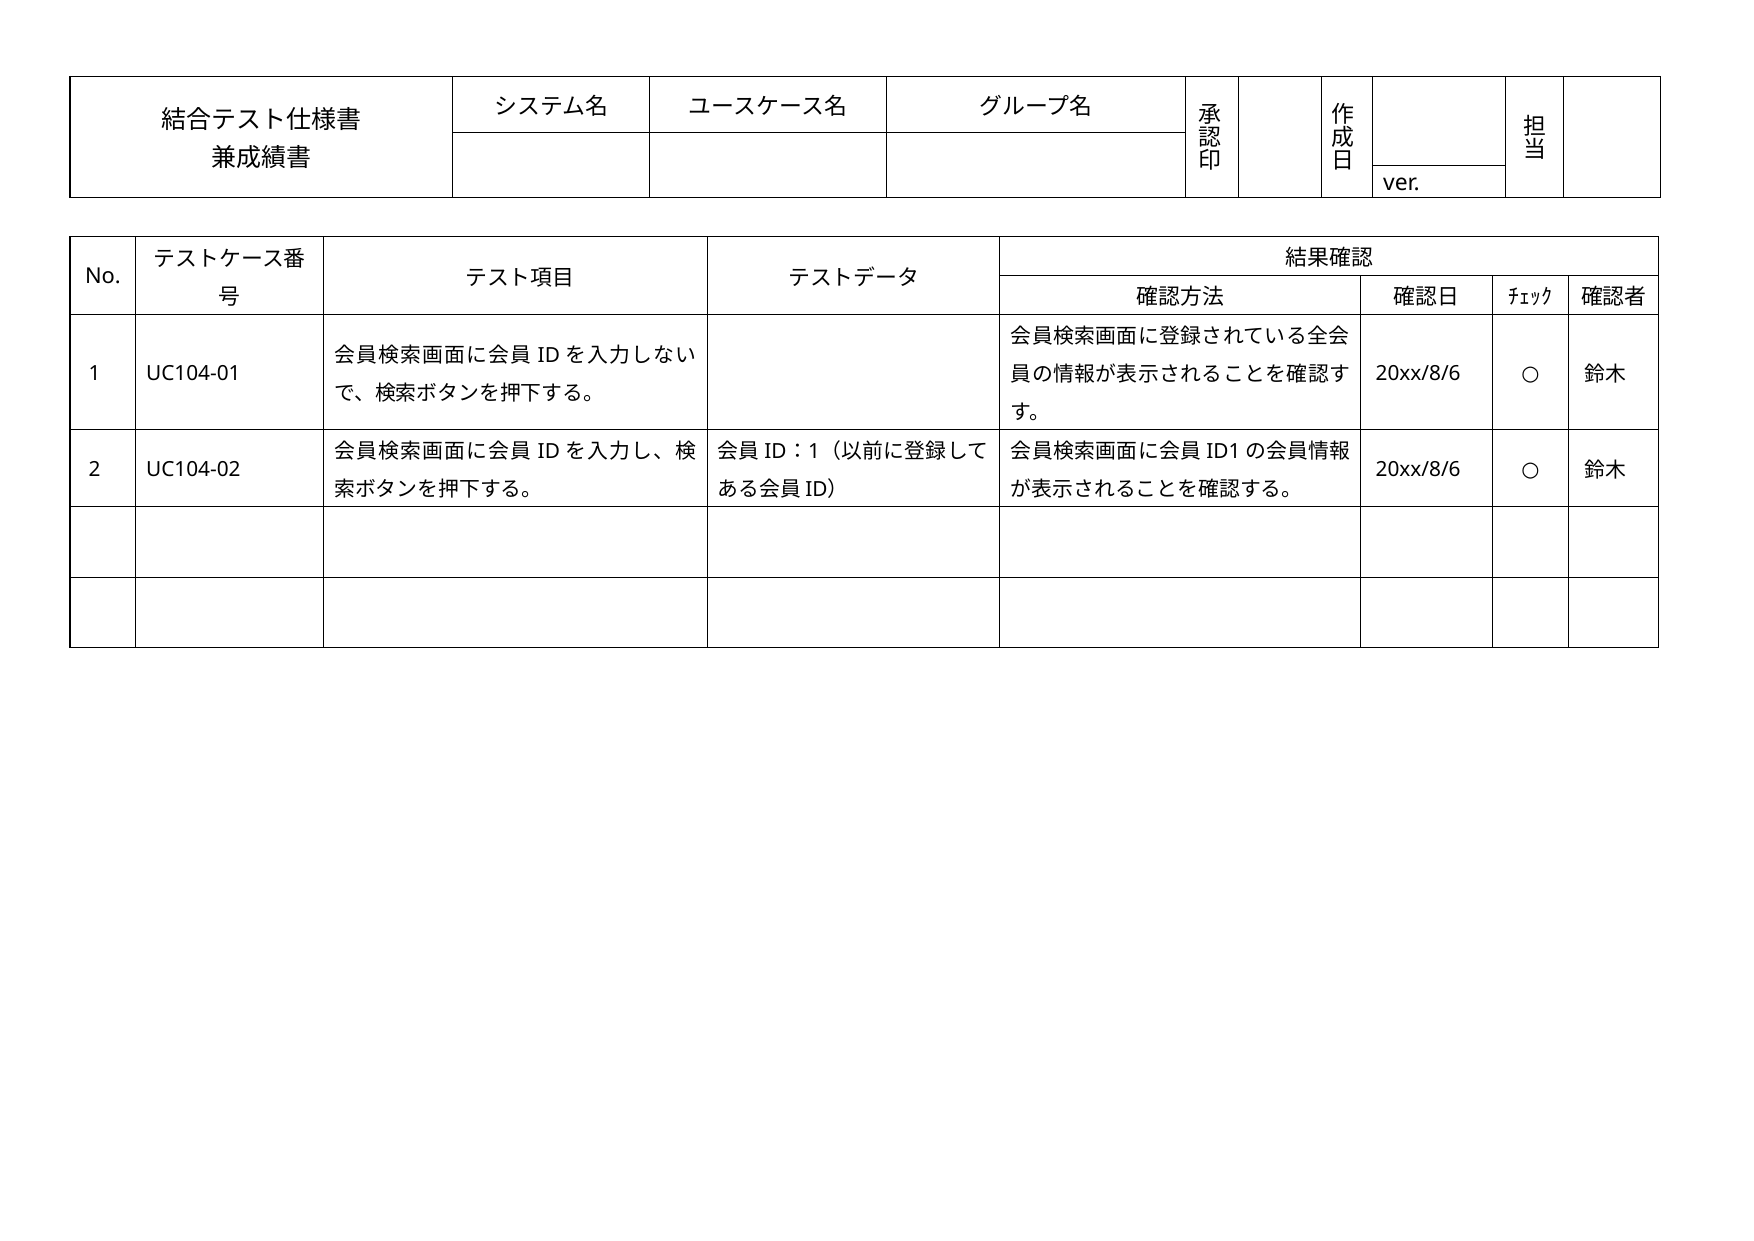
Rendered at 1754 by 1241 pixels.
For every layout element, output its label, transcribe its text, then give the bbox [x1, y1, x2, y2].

table_cell [324, 578, 707, 647]
table_cell 確認者 [1569, 276, 1658, 314]
table_cell [1493, 507, 1568, 577]
table_cell [453, 133, 649, 197]
table_cell 会員検索画面に会員IDを入力しないで、検索ボタンを押下する。 [324, 315, 707, 429]
table_header システム名 [453, 77, 649, 132]
table_header 承認印 [1186, 77, 1238, 197]
table_cell 2 [71, 430, 135, 506]
table_cell [136, 507, 323, 577]
table_cell 1 [71, 315, 135, 429]
table_header [1373, 77, 1505, 164]
table_cell ○ [1493, 430, 1568, 506]
table_cell 確認方法 [1000, 276, 1360, 314]
table_header No. [71, 237, 135, 314]
table_cell 会員ID：1（以前に登録してある会員ID） [708, 430, 999, 506]
table_cell [324, 507, 707, 577]
table_header ユースケース名 [650, 77, 886, 132]
table_cell [71, 578, 135, 647]
table_cell UC104-01 [136, 315, 323, 429]
table_cell 鈴木 [1569, 315, 1658, 429]
table_header [1239, 77, 1321, 197]
table_cell 鈴木 [1569, 430, 1658, 506]
table_header テストケース番号 [136, 237, 323, 314]
table_cell [1569, 578, 1658, 647]
table_cell [708, 507, 999, 577]
table_header テスト項目 [324, 237, 707, 314]
table_cell [887, 133, 1185, 197]
table_header [1564, 77, 1660, 197]
table_header 結果確認 [1000, 237, 1658, 275]
table_cell 会員検索画面に会員ID1の会員情報が表示されることを確認する。 [1000, 430, 1360, 506]
table_cell ○ [1493, 315, 1568, 429]
table_cell 会員検索画面に会員IDを入力し、検索ボタンを押下する。 [324, 430, 707, 506]
table_cell [1000, 578, 1360, 647]
table_cell [708, 315, 999, 429]
table_cell 会員検索画面に登録されている全会員の情報が表示されることを確認すす。 [1000, 315, 1360, 429]
table_cell [708, 578, 999, 647]
table_cell [1569, 507, 1658, 577]
table_header グループ名 [887, 77, 1185, 132]
table_cell 20xx/8/6 [1361, 315, 1492, 429]
table_header テストデータ [708, 237, 999, 314]
table_cell [136, 578, 323, 647]
table_cell [1493, 578, 1568, 647]
table_cell [1361, 578, 1492, 647]
table_cell UC104-02 [136, 430, 323, 506]
table_header 結合テスト仕様書 兼成績書 [71, 77, 452, 197]
table_header 担当 [1506, 77, 1563, 197]
table_header 作成日 [1322, 77, 1372, 197]
table_cell [650, 133, 886, 197]
table_cell ver. [1373, 166, 1505, 197]
table_cell [71, 507, 135, 577]
table_cell 確認日 [1361, 276, 1492, 314]
table_cell [1361, 507, 1492, 577]
table_cell [1000, 507, 1360, 577]
table_cell 20xx/8/6 [1361, 430, 1492, 506]
table_cell ﾁｪｯｸ [1493, 276, 1568, 314]
